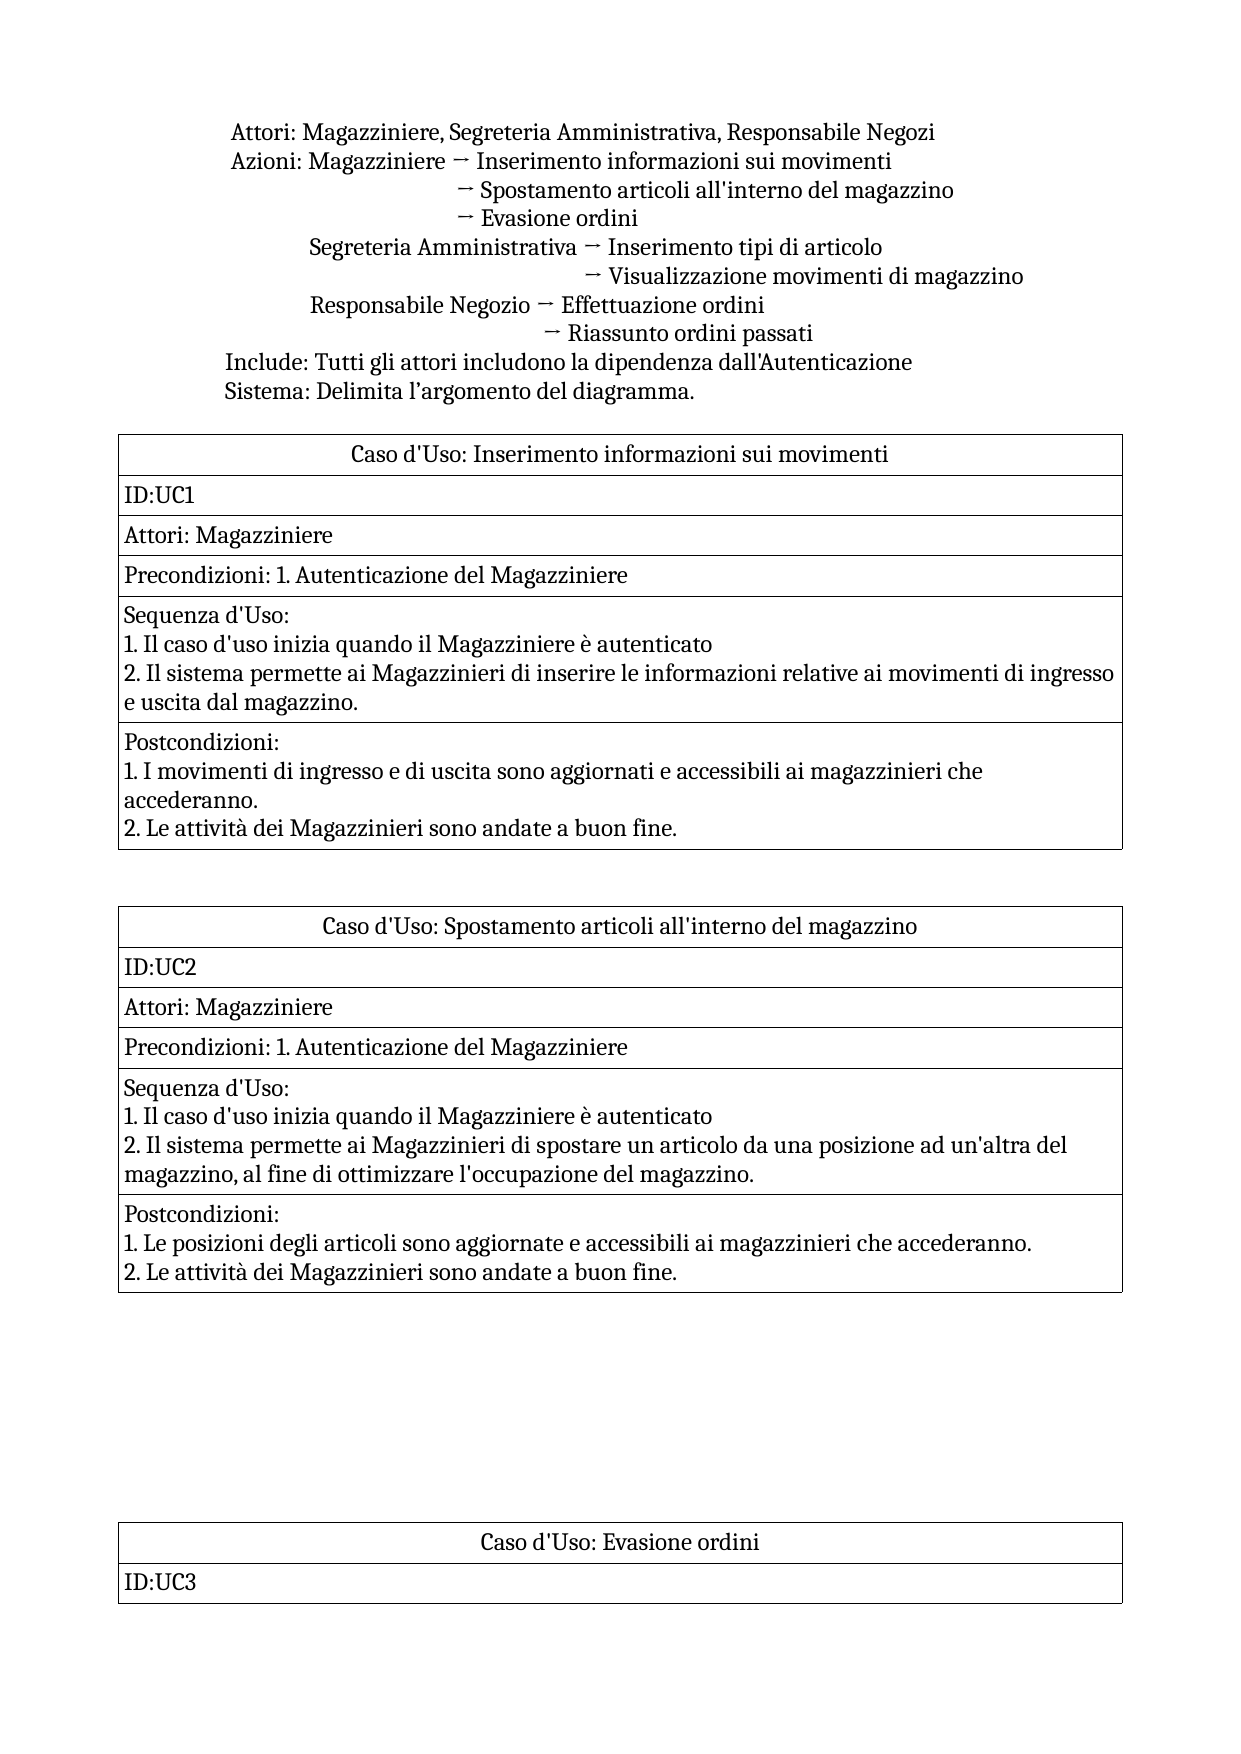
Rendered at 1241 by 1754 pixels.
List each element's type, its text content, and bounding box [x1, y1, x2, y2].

list → Spostamento articoli all'interno del magazzino [418, 176, 1122, 204]
text Sistema: Delimita l’argomento del diagramma. [118, 377, 1122, 406]
text Responsabile Negozio → Effettuazione ordini [118, 291, 1122, 319]
table_header Caso d'Uso: Inserimento informazioni sui movimenti [119, 435, 1122, 475]
table_cell Precondizioni: 1. Autenticazione del Magazziniere [119, 556, 1122, 596]
table_cell ID:UC2 [119, 948, 1122, 987]
table_cell Attori: Magazziniere [119, 988, 1122, 1027]
table_header Caso d'Uso: Spostamento articoli all'interno del magazzino [119, 907, 1122, 947]
list Azioni: Magazziniere → Inserimento informazioni sui movimenti [193, 147, 1122, 176]
table_cell Precondizioni: 1. Autenticazione del Magazziniere [119, 1028, 1122, 1068]
text → Riassunto ordini passati [118, 319, 1122, 348]
table_cell Sequenza d'Uso: 1. Il caso d'uso inizia quando il Magazziniere è autenticato 2. Il sistema permette ai Magazzinieri di spostare un articolo da una posizione ad un'altra del magazzino, al fine di ottimizzare l'occupazione del magazzino. [119, 1069, 1122, 1194]
table_header Caso d'Uso: Evasione ordini [119, 1523, 1122, 1562]
list → Evasione ordini [418, 204, 1122, 233]
list Attori: Magazziniere, Segreteria Amministrativa, Responsabile Negozi [193, 118, 1122, 147]
table_cell Sequenza d'Uso: 1. Il caso d'uso inizia quando il Magazziniere è autenticato 2. Il sistema permette ai Magazzinieri di inserire le informazioni relative ai movimenti di ingresso e uscita dal magazzino. [119, 597, 1122, 722]
text Include: Tutti gli attori includono la dipendenza dall'Autenticazione [118, 348, 1122, 377]
text Segreteria Amministrativa → Inserimento tipi di articolo [118, 233, 1122, 262]
text → Visualizzazione movimenti di magazzino [118, 262, 1122, 291]
table_cell Postcondizioni: 1. I movimenti di ingresso e di uscita sono aggiornati e accessibili ai magazzinieri che accederanno. 2. Le attività dei Magazzinieri sono andate a buon fine. [119, 723, 1122, 849]
table_cell ID:UC1 [119, 476, 1122, 515]
table_cell Attori: Magazziniere [119, 516, 1122, 555]
table_cell ID:UC3 [119, 1564, 1122, 1603]
table_cell Postcondizioni: 1. Le posizioni degli articoli sono aggiornate e accessibili ai magazzinieri che accederanno. 2. Le attività dei Magazzinieri sono andate a buon fine. [119, 1195, 1122, 1292]
